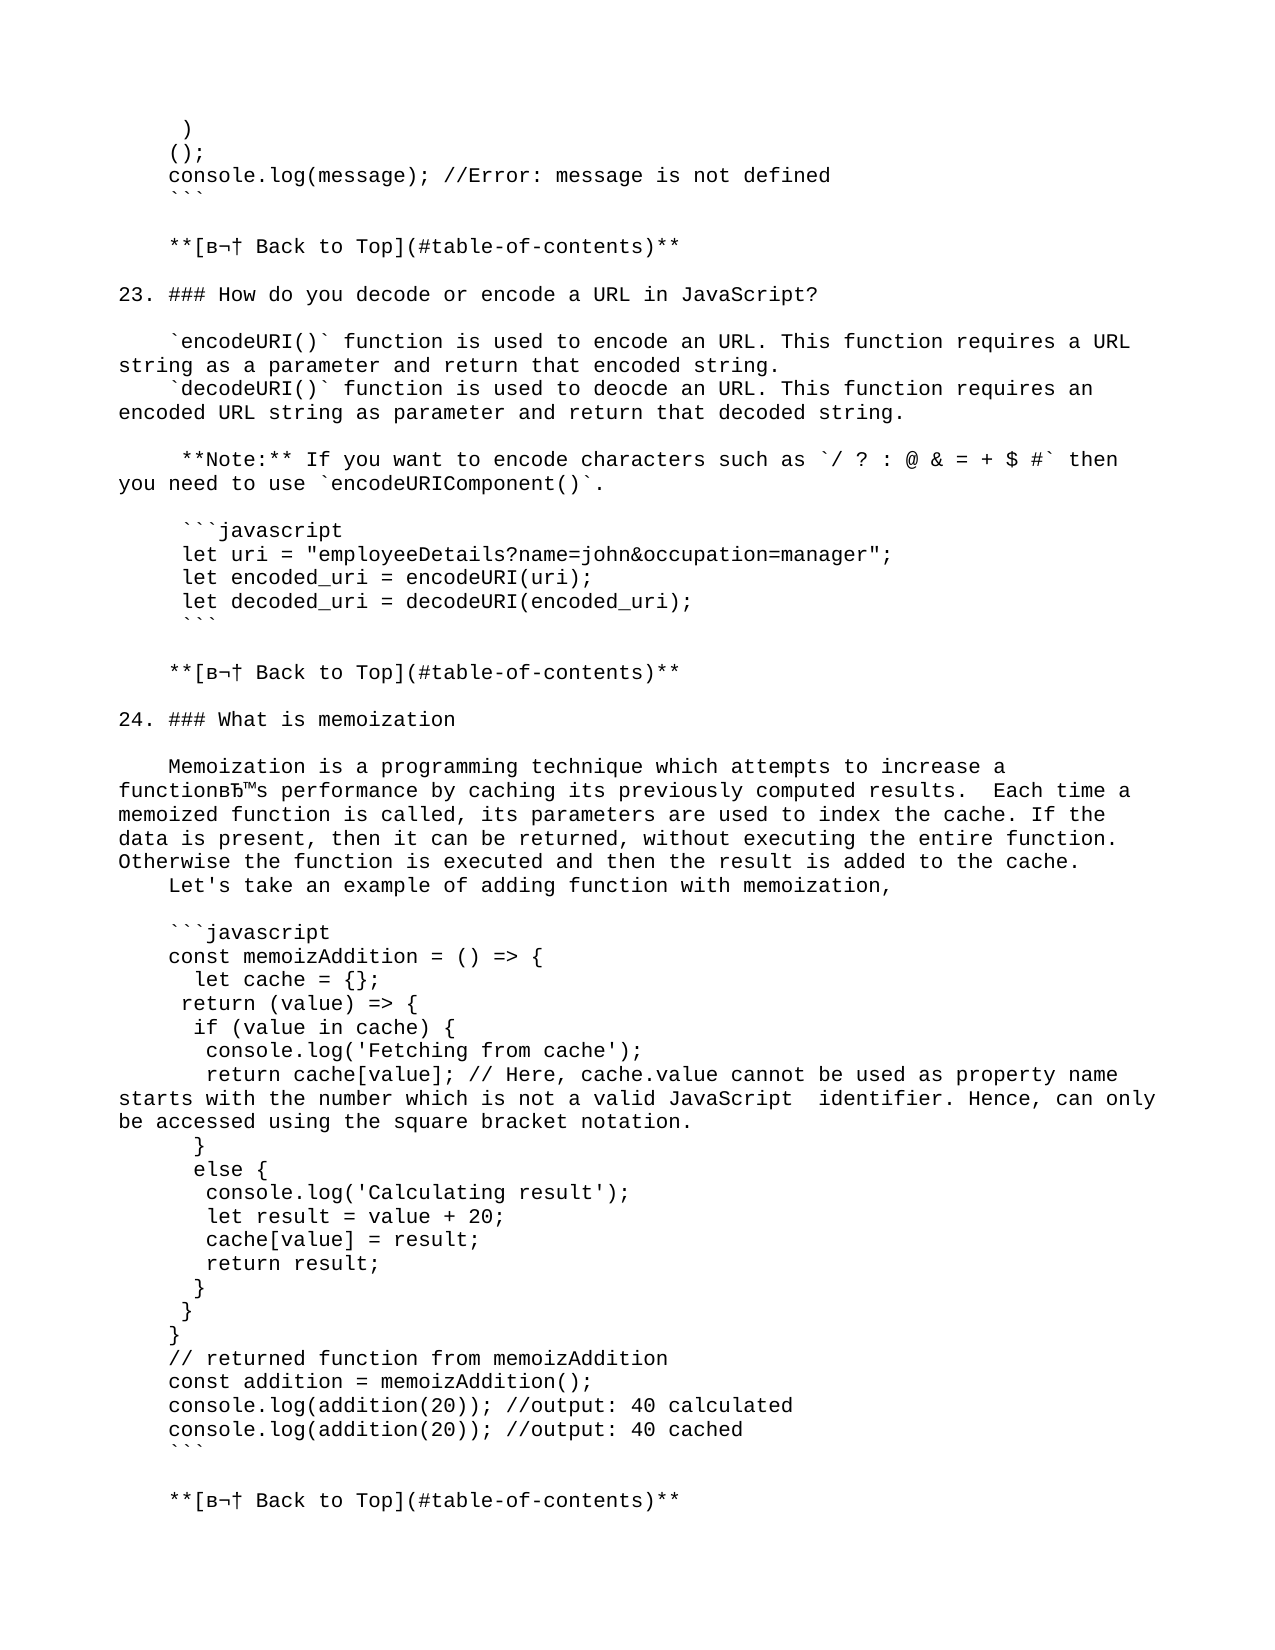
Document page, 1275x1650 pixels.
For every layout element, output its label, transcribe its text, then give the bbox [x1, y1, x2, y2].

text `decodeURI()` function is used to deocde an URL. This function requires an encoded URL string as parameter and return that decoded string. [118, 378, 1157, 426]
text const addition = memoizAddition(); [118, 1371, 1157, 1395]
text Let's take an example of adding function with memoization, [118, 875, 1157, 898]
text else { [118, 1158, 1157, 1182]
text ```javascript [118, 520, 1157, 544]
text (); [118, 142, 1157, 165]
text } [118, 1277, 1157, 1300]
text if (value in cache) { [118, 1017, 1157, 1040]
text Memoization is a programming technique which attempts to increase a functionвЂ™s performance by caching its previously computed results. Each time a memoized function is called, its parameters are used to index the cache. If the data is present, then it can be returned, without executing the entire function. Otherwise the function is executed and then the result is added to the cache. [118, 757, 1157, 875]
text **[в¬† Back to Top](#table-of-contents)** [118, 1489, 1157, 1513]
text ```javascript [118, 922, 1157, 946]
text const memoizAddition = () => { [118, 946, 1157, 969]
text // returned function from memoizAddition [118, 1348, 1157, 1371]
text let encoded_uri = encodeURI(uri); [118, 567, 1157, 591]
text **[в¬† Back to Top](#table-of-contents)** [118, 662, 1157, 686]
text } [118, 1300, 1157, 1324]
text console.log(addition(20)); //output: 40 calculated [118, 1395, 1157, 1419]
text ``` [118, 189, 1157, 213]
text 24. ### What is memoization [118, 709, 1157, 733]
text ``` [118, 1442, 1157, 1466]
text let decoded_uri = decodeURI(encoded_uri); [118, 591, 1157, 615]
text `encodeURI()` function is used to encode an URL. This function requires a URL string as a parameter and return that encoded string. [118, 331, 1157, 378]
text 23. ### How do you decode or encode a URL in JavaScript? [118, 284, 1157, 307]
text console.log('Fetching from cache'); [118, 1040, 1157, 1064]
text } [118, 1135, 1157, 1158]
text ) [118, 118, 1157, 142]
text return (value) => { [118, 993, 1157, 1017]
text let uri = "employeeDetails?name=john&occupation=manager"; [118, 544, 1157, 567]
text return cache[value]; // Here, cache.value cannot be used as property name starts with the number which is not a valid JavaScript identifier. Hence, can only be accessed using the square bracket notation. [118, 1064, 1157, 1135]
text console.log('Calculating result'); [118, 1182, 1157, 1206]
text ``` [118, 615, 1157, 638]
text console.log(addition(20)); //output: 40 cached [118, 1419, 1157, 1442]
text cache[value] = result; [118, 1229, 1157, 1253]
text **[в¬† Back to Top](#table-of-contents)** [118, 236, 1157, 260]
text } [118, 1324, 1157, 1348]
text let cache = {}; [118, 969, 1157, 993]
text let result = value + 20; [118, 1206, 1157, 1229]
text **Note:** If you want to encode characters such as `/ ? : @ & = + $ #` then you need to use `encodeURIComponent()`. [118, 449, 1157, 496]
text return result; [118, 1253, 1157, 1277]
text console.log(message); //Error: message is not defined [118, 165, 1157, 189]
